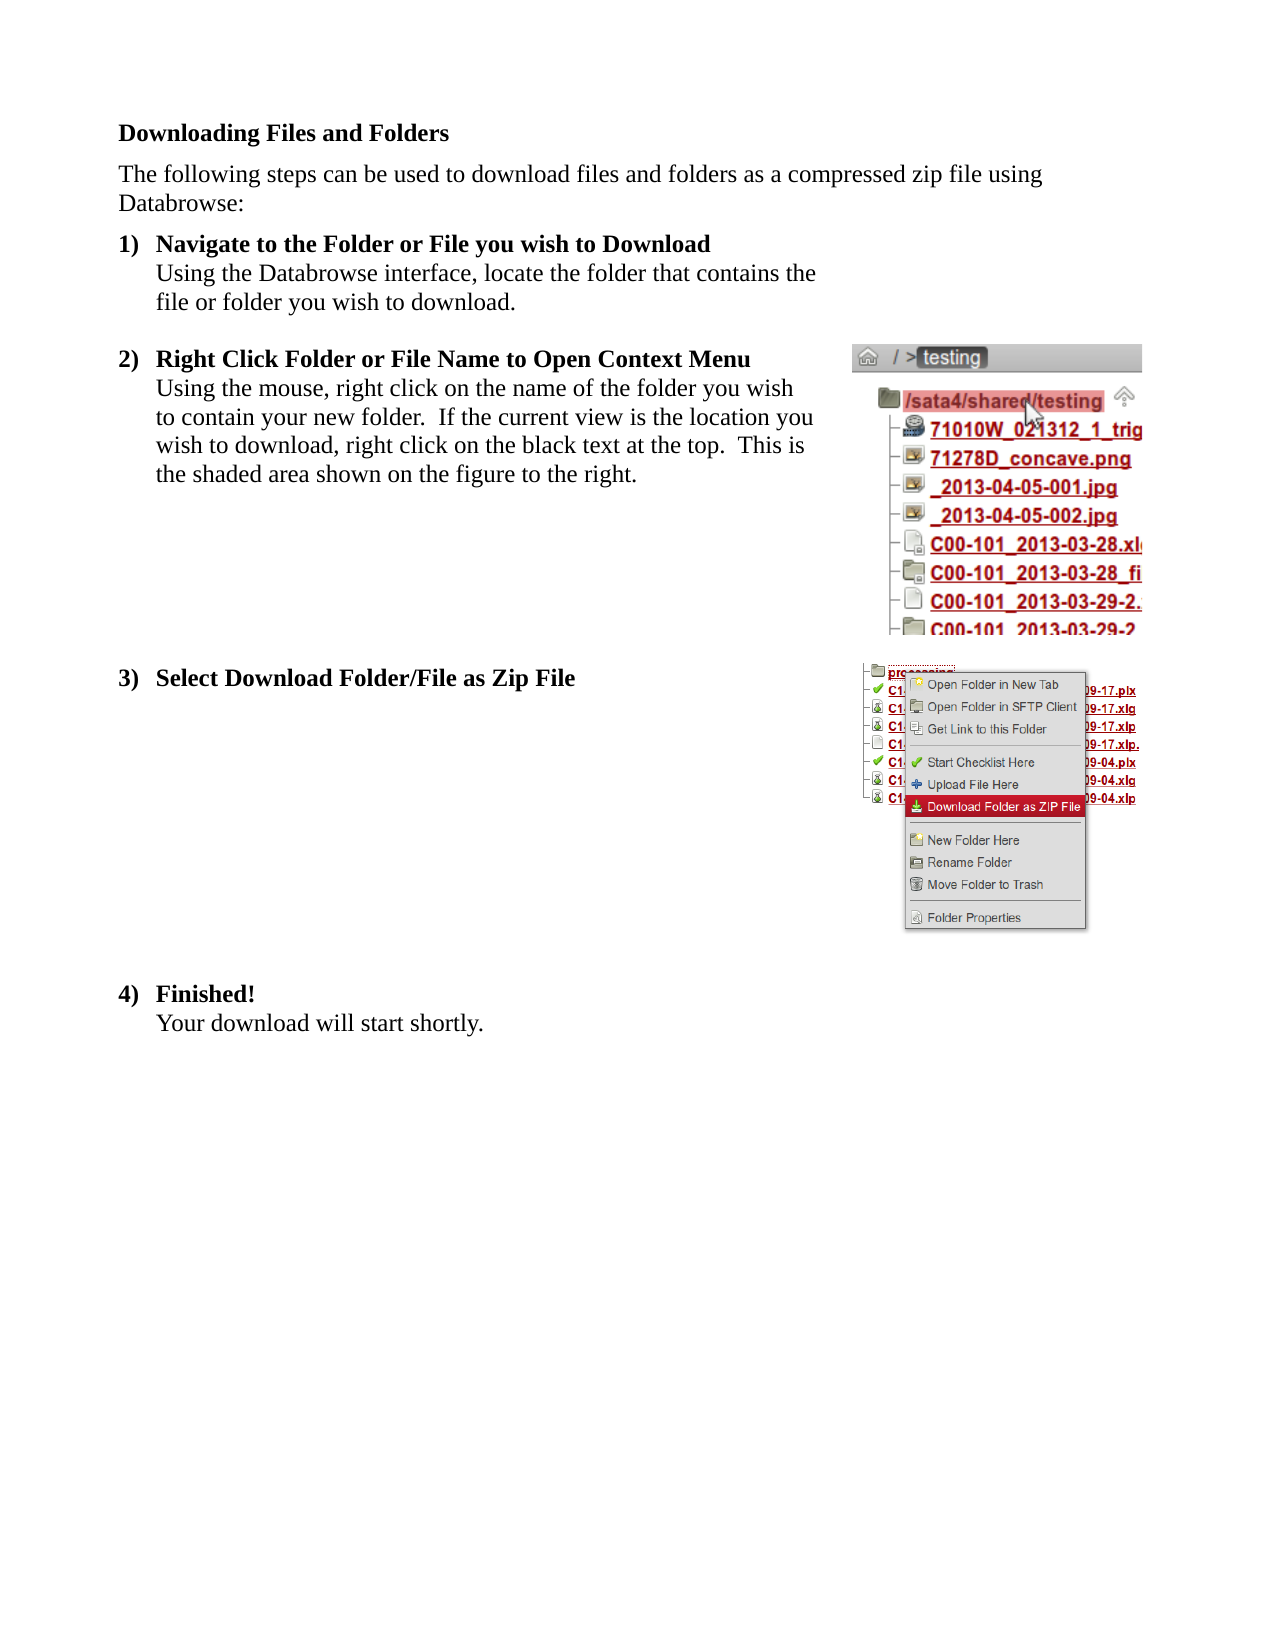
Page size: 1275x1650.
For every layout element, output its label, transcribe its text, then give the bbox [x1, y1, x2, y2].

text The following steps can be used to download files and folders as a compressed zip file using Databrowse: [118, 159, 1157, 217]
table_cell Select Download Folder/File as Zip File [156, 663, 837, 979]
table_cell Right Click Folder or File Name to Open Context Menu Using the mouse, right click on the name of the folder you wish to contain your new folder. If the current view is the location you wish to download, right click on the black text at the top. This is the shaded area shown on the figure to the right. [156, 344, 837, 663]
table_header [837, 229, 1157, 344]
table_cell Finished! Your download will start shortly. [156, 979, 837, 1065]
picture [852, 344, 1143, 635]
table_header 1) [118, 229, 156, 344]
table_cell 2) [118, 344, 156, 663]
table_cell 3) [118, 663, 156, 979]
table_cell [837, 635, 1157, 663]
picture [854, 663, 1139, 951]
table_cell 4) [118, 979, 156, 1065]
table_header Navigate to the Folder or File you wish to Download Using the Databrowse interface, locate the folder that contains the file or folder you wish to download. [156, 229, 837, 344]
table_cell [837, 979, 1157, 1065]
table_cell [837, 663, 1157, 979]
table_cell [837, 344, 852, 634]
table_cell [1143, 344, 1157, 634]
text Downloading Files and Folders [118, 118, 1157, 147]
